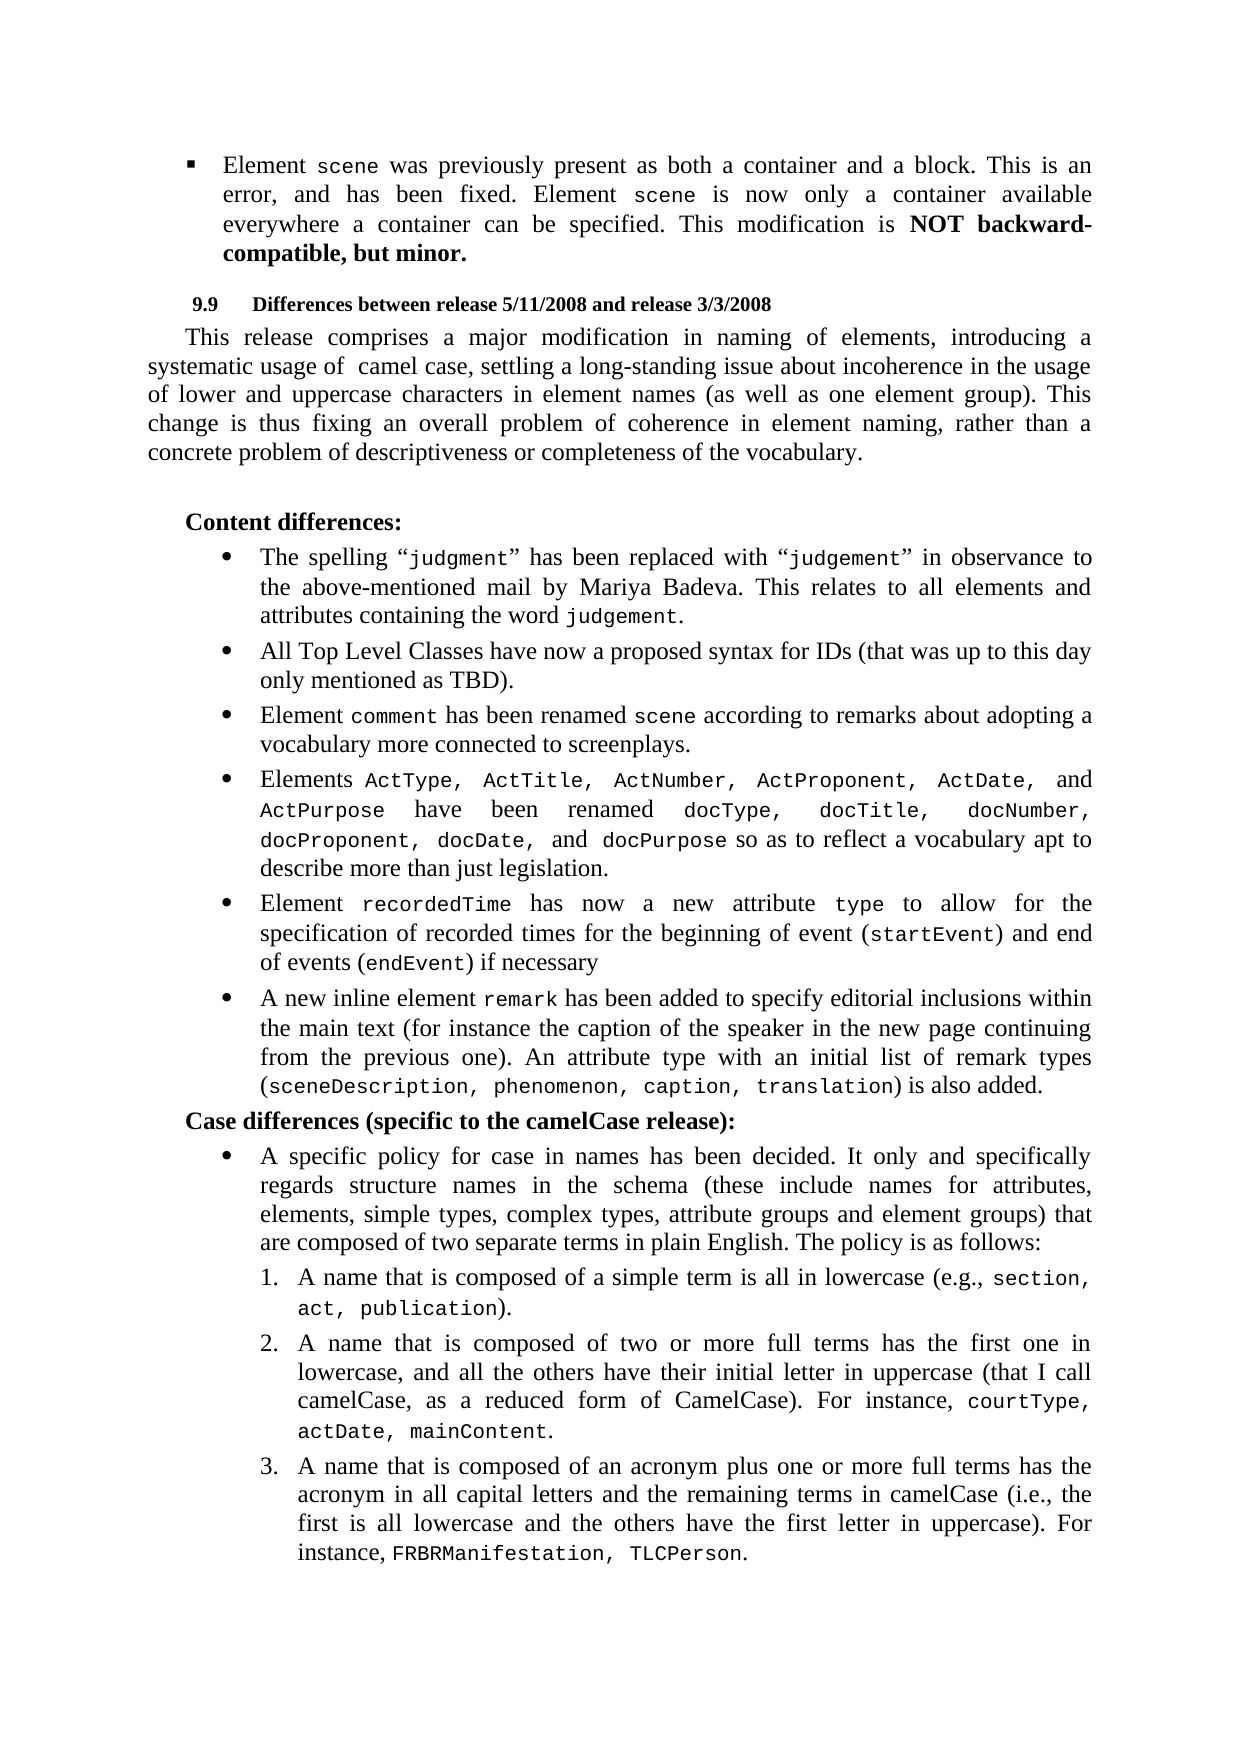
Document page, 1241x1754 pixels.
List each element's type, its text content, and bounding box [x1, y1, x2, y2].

list Element scene was previously present as both a container and a block. This is an error, and has been fixed. Element scene is now only a container available everywhere a container can be specified. This modification is NOT backward-compatible, but minor. [185, 150, 1092, 267]
list A name that is composed of an acronym plus one or more full terms has the acronym in all capital letters and the remaining terms in camelCase (i.e., the first is all lowercase and the others have the first letter in uppercase). For instance, FRBRManifestation, TLCPerson. [260, 1451, 1092, 1567]
text Case differences (specific to the camelCase release): [185, 1106, 1092, 1135]
list A new inline element remark has been added to specify editorial inclusions within the main text (for instance the caption of the speaker in the new page continuing from the previous one). An attribute type with an initial list of remark types (sceneDescription, phenomenon, caption, translation) is also added. [222, 983, 1092, 1100]
list A name that is composed of a simple term is all in lowercase (e.g., section, act, publication). [260, 1262, 1092, 1322]
list A name that is composed of two or more full terms has the first one in lowercase, and all the others have their initial letter in uppercase (that I call camelCase, as a reduced form of CamelCase). For instance, courtType, actDate, mainContent. [260, 1328, 1092, 1444]
subtitle Differences between release 5/11/2008 and release 3/3/2008 [192, 292, 1092, 316]
list All Top Level Classes have now a proposed syntax for IDs (that was up to this day only mentioned as TBD). [222, 636, 1092, 694]
list Element comment has been renamed scene according to remarks about adopting a vocabulary more connected to screenplays. [222, 700, 1092, 758]
list Element recordedTime has now a new attribute type to allow for the specification of recorded times for the beginning of event (startEvent) and end of events (endEvent) if necessary [222, 888, 1092, 977]
text This release comprises a major modification in naming of elements, introducing a systematic usage of camel case, settling a long-standing issue about incoherence in the usage of lower and uppercase characters in element names (as well as one element group). This change is thus fixing an overall problem of coherence in element naming, rather than a concrete problem of descriptiveness or completeness of the vocabulary. [148, 322, 1092, 466]
list Elements ActType, ActTitle, ActNumber, ActProponent, ActDate, and ActPurpose have been renamed docType, docTitle, docNumber, docProponent, docDate, and docPurpose so as to reflect a vocabulary apt to describe more than just legislation. [222, 764, 1092, 882]
list The spelling “judgment” has been replaced with “judgement” in observance to the above-mentioned mail by Mariya Badeva. This relates to all elements and attributes containing the word judgement. [222, 542, 1092, 630]
text Content differences: [148, 507, 1092, 536]
list A specific policy for case in names has been decided. It only and specifically regards structure names in the schema (these include names for attributes, elements, simple types, complex types, attribute groups and element groups) that are composed of two separate terms in plain English. The policy is as follows: [222, 1141, 1092, 1256]
